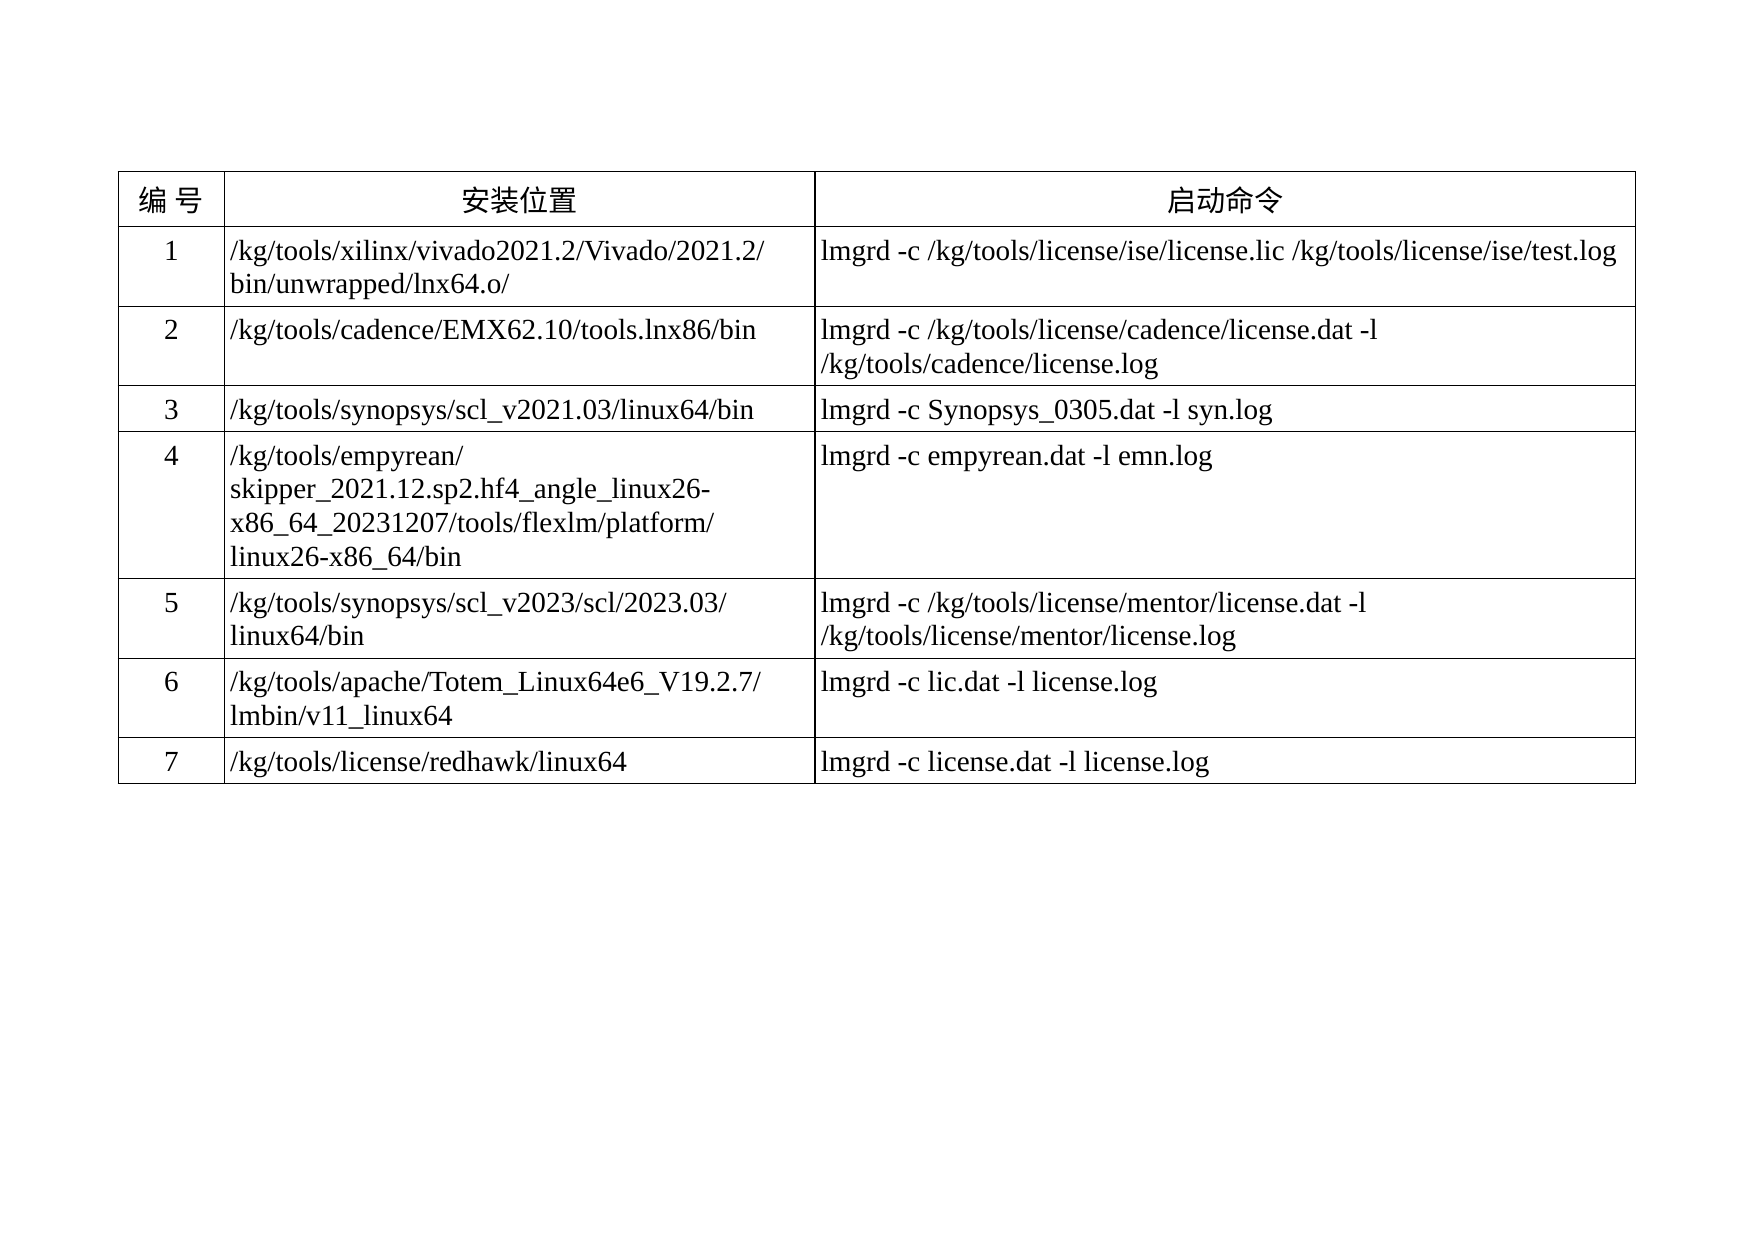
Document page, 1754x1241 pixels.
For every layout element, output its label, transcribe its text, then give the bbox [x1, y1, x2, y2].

table_header 安装位置 [225, 172, 814, 226]
table_cell 2 [119, 307, 224, 385]
table_cell /kg/tools/synopsys/scl_v2021.03/linux64/bin [225, 386, 814, 431]
table_cell lmgrd -c Synopsys_0305.dat -l syn.log [816, 386, 1635, 431]
table_cell /kg/tools/empyrean/skipper_2021.12.sp2.hf4_angle_linux26-x86_64_20231207/tools/flexlm/platform/linux26-x86_64/bin [225, 432, 814, 578]
table_cell /kg/tools/xilinx/vivado2021.2/Vivado/2021.2/bin/unwrapped/lnx64.o/ [225, 227, 814, 306]
table_header 启动命令 [816, 172, 1635, 226]
table_cell lmgrd -c license.dat -l license.log [816, 738, 1635, 783]
table_cell lmgrd -c empyrean.dat -l emn.log [816, 432, 1635, 578]
table_cell /kg/tools/license/redhawk/linux64 [225, 738, 814, 783]
table_cell lmgrd -c /kg/tools/license/cadence/license.dat -l /kg/tools/cadence/license.log [816, 307, 1635, 385]
table_cell lmgrd -c /kg/tools/license/ise/license.lic /kg/tools/license/ise/test.log [816, 227, 1635, 306]
table_cell /kg/tools/apache/Totem_Linux64e6_V19.2.7/lmbin/v11_linux64 [225, 659, 814, 737]
table_cell 6 [119, 659, 224, 737]
table_cell lmgrd -c lic.dat -l license.log [816, 659, 1635, 737]
table_cell 1 [119, 227, 224, 306]
table_cell 7 [119, 738, 224, 783]
table_cell /kg/tools/cadence/EMX62.10/tools.lnx86/bin [225, 307, 814, 385]
table_cell 3 [119, 386, 224, 431]
table_cell lmgrd -c /kg/tools/license/mentor/license.dat -l /kg/tools/license/mentor/license.log [816, 579, 1635, 657]
table_cell 5 [119, 579, 224, 657]
table_header 编 号 [119, 172, 224, 226]
table_cell /kg/tools/synopsys/scl_v2023/scl/2023.03/linux64/bin [225, 579, 814, 657]
table_cell 4 [119, 432, 224, 578]
